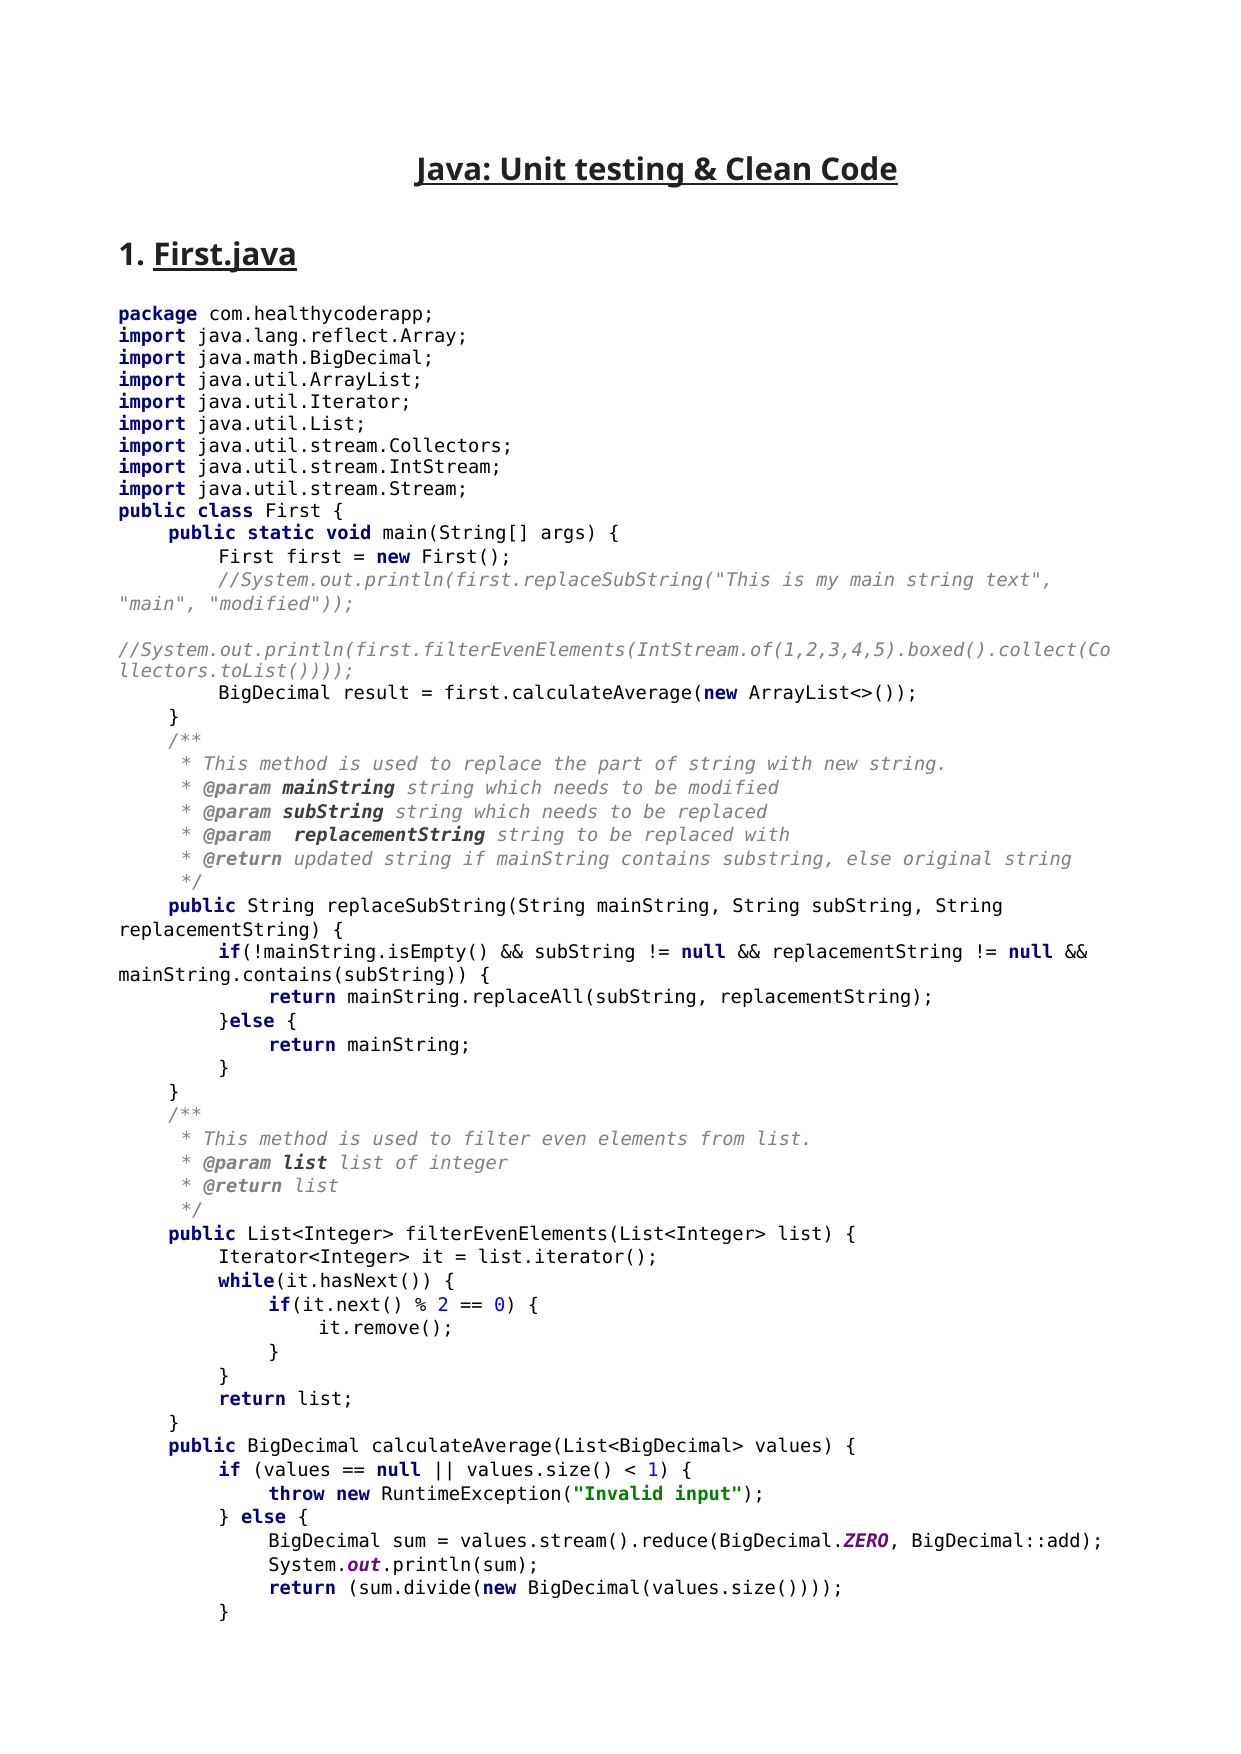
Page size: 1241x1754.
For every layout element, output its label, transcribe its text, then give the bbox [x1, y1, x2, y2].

text public BigDecimal calculateAverage(List<BigDecimal> values) { [118, 1436, 1122, 1459]
text if(!mainString.isEmpty() && subString != null && replacementString != null && mainString.contains(subString)) { [118, 941, 1122, 986]
text import java.util.stream.Stream; [118, 478, 1122, 500]
text while(it.hasNext()) { [118, 1270, 1122, 1294]
text return (sum.divide(new BigDecimal(values.size()))); [118, 1577, 1122, 1601]
text Java: Unit testing & Clean Code [118, 147, 1122, 189]
text package com.healthycoderapp; [118, 303, 1122, 325]
text import java.util.List; [118, 413, 1122, 435]
text if (values == null || values.size() < 1) { [118, 1459, 1122, 1483]
text import java.util.Iterator; [118, 391, 1122, 413]
text * @param subString string which needs to be replaced [118, 801, 1122, 824]
text public class First { [118, 500, 1122, 522]
text * @param mainString string which needs to be modified [118, 777, 1122, 801]
text */ [118, 872, 1122, 895]
text BigDecimal result = first.calculateAverage(new ArrayList<>()); [118, 682, 1122, 706]
text BigDecimal sum = values.stream().reduce(BigDecimal.ZERO, BigDecimal::add); [118, 1530, 1122, 1554]
text import java.math.BigDecimal; [118, 347, 1122, 369]
text First first = new First(); [118, 546, 1122, 569]
text //System.out.println(first.replaceSubString("This is my main string text", "main", "modified")); [118, 569, 1122, 615]
text return mainString.replaceAll(subString, replacementString); [118, 986, 1122, 1010]
text } [118, 1057, 1122, 1081]
text * This method is used to replace the part of string with new string. [118, 753, 1122, 777]
text } [118, 1081, 1122, 1104]
text public static void main(String[] args) { [118, 522, 1122, 546]
text * @return list [118, 1175, 1122, 1199]
text } [118, 706, 1122, 730]
text * @param list list of integer [118, 1152, 1122, 1175]
text import java.util.stream.Collectors; [118, 435, 1122, 457]
text } else { [118, 1506, 1122, 1530]
text * @return updated string if mainString contains substring, else original string [118, 848, 1122, 872]
text public String replaceSubString(String mainString, String subString, String replacementString) { [118, 895, 1122, 941]
text if(it.next() % 2 == 0) { [118, 1294, 1122, 1317]
text * This method is used to filter even elements from list. [118, 1128, 1122, 1152]
text System.out.println(sum); [118, 1554, 1122, 1577]
text public List<Integer> filterEvenElements(List<Integer> list) { [118, 1223, 1122, 1246]
text Iterator<Integer> it = list.iterator(); [118, 1246, 1122, 1270]
text it.remove(); [118, 1317, 1122, 1341]
text */ [118, 1199, 1122, 1223]
text /** [118, 1104, 1122, 1128]
text }else { [118, 1010, 1122, 1033]
text * @param replacementString string to be replaced with [118, 824, 1122, 848]
text return list; [118, 1388, 1122, 1412]
text throw new RuntimeException("Invalid input"); [118, 1483, 1122, 1506]
text import java.util.stream.IntStream; [118, 457, 1122, 478]
text } [118, 1412, 1122, 1436]
text } [118, 1601, 1122, 1625]
text /** [118, 730, 1122, 753]
text import java.lang.reflect.Array; [118, 325, 1122, 347]
text return mainString; [118, 1033, 1122, 1057]
text } [118, 1341, 1122, 1364]
text import java.util.ArrayList; [118, 369, 1122, 391]
text //System.out.println(first.filterEvenElements(IntStream.of(1,2,3,4,5).boxed().collect(Collectors.toList()))); [118, 615, 1122, 682]
text 1. First.java [118, 232, 1122, 275]
text } [118, 1364, 1122, 1388]
